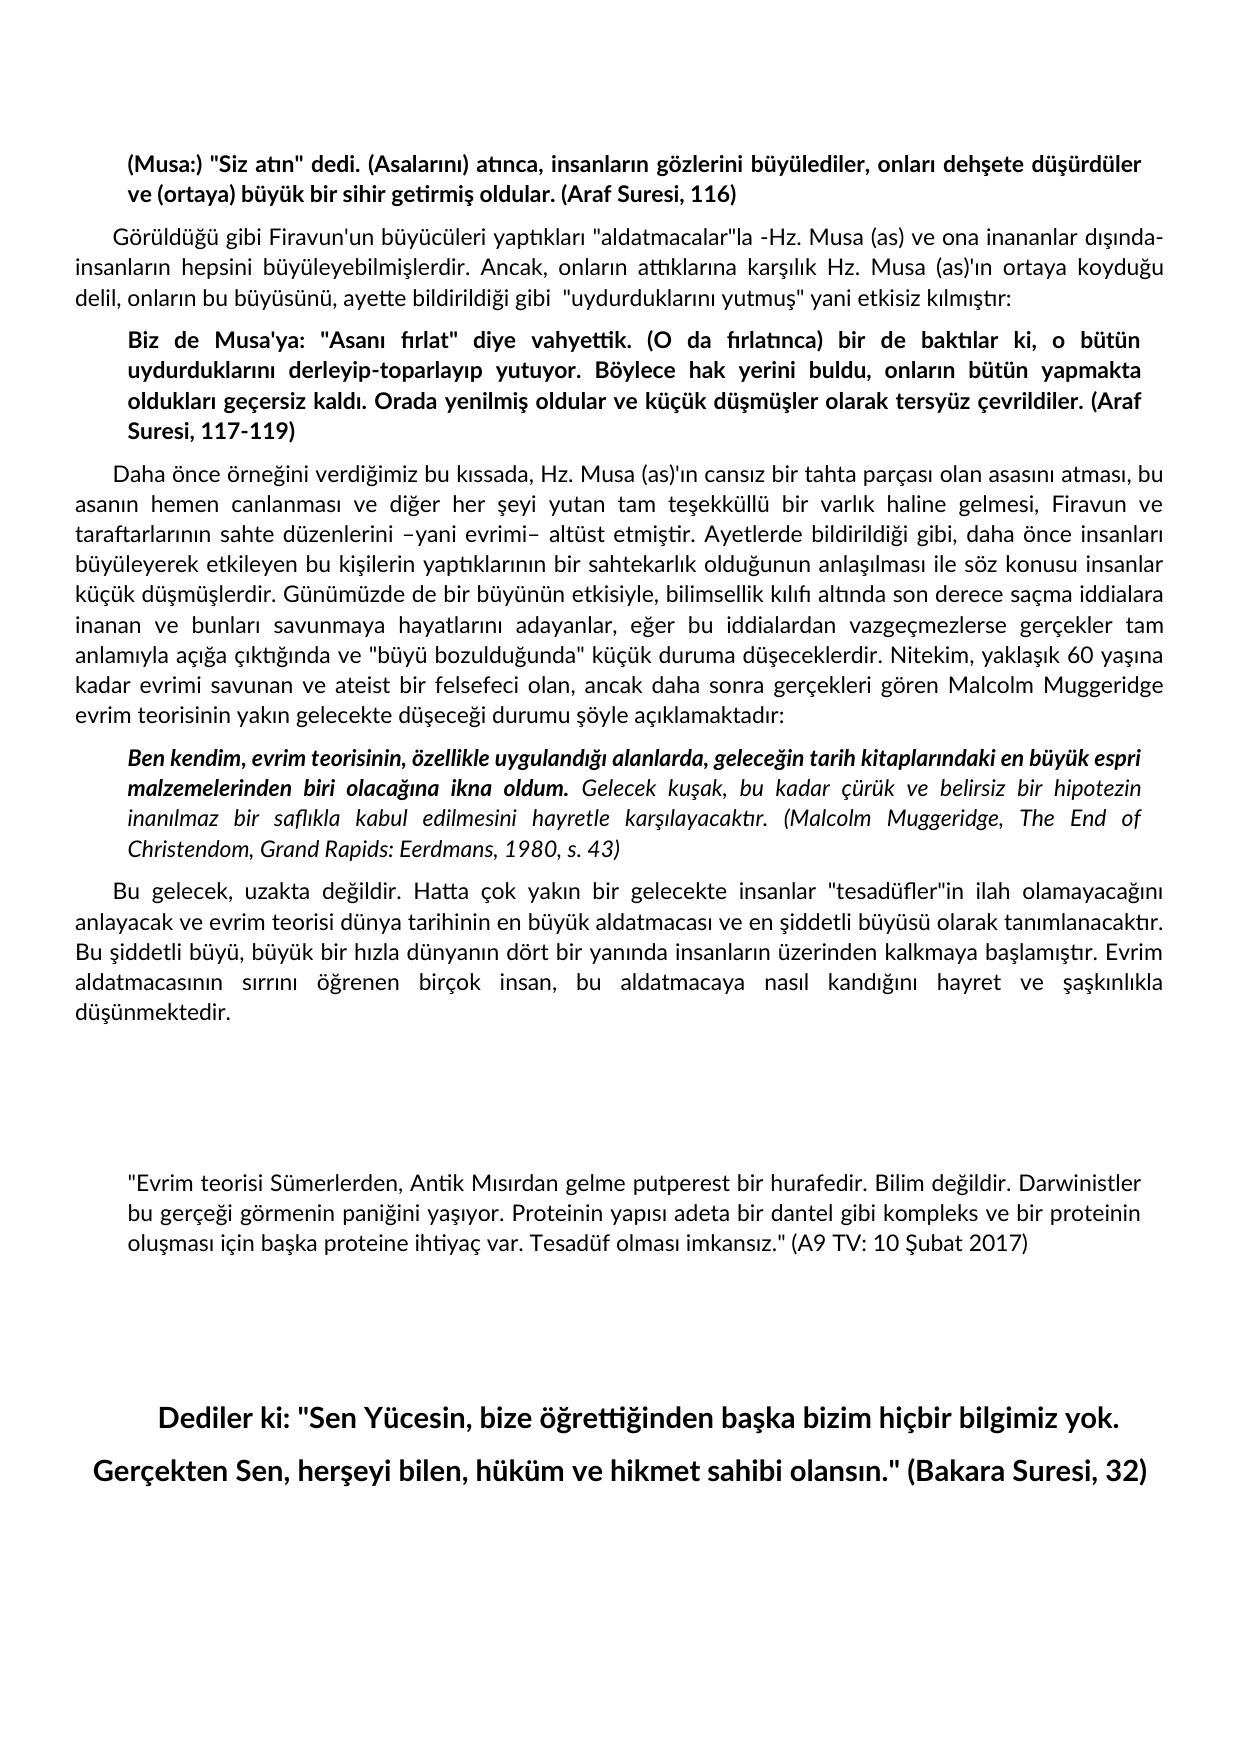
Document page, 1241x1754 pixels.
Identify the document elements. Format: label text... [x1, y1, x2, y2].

text Daha önce örneğini verdiğimiz bu kıssada, Hz. Musa (as)'ın cansız bir tahta parçası olan asasını atması, bu asanın hemen canlanması ve diğer her şeyi yutan tam teşekküllü bir varlık haline gelmesi, Firavun ve taraftarlarının sahte düzenlerini –yani evrimi– altüst etmiştir. Ayetlerde bildirildiği gibi, daha önce insanları büyüleyerek etkileyen bu kişilerin yaptıklarının bir sahtekarlık olduğunun anlaşılması ile söz konusu insanlar küçük düşmüşlerdir. Günümüzde de bir büyünün etkisiyle, bilimsellik kılıfı altında son derece saçma iddialara inanan ve bunları savunmaya hayatlarını adayanlar, eğer bu iddialardan vazgeçmezlerse gerçekler tam anlamıyla açığa çıktığında ve "büyü bozulduğunda" küçük duruma düşeceklerdir. Nitekim, yaklaşık 60 yaşına kadar evrimi savunan ve ateist bir felsefeci olan, ancak daha sonra gerçekleri gören Malcolm Muggeridge evrim teorisinin yakın gelecekte düşeceği durumu şöyle açıklamaktadır: [75, 459, 1165, 728]
text Ben kendim, evrim teorisinin, özellikle uygulandığı alanlarda, geleceğin tarih kitaplarındaki en büyük espri malzemelerinden biri olacağına ikna oldum. Gelecek kuşak, bu kadar çürük ve belirsiz bir hipotezin inanılmaz bir saflıkla kabul edilmesini hayretle karşılayacaktır. (Malcolm Muggeridge, The End of Christendom, Grand Rapids: Eerdmans, 1980, s. 43) [127, 744, 1143, 862]
text Görüldüğü gibi Firavun'un büyücüleri yaptıkları "aldatmacalar"la -Hz. Musa (as) ve ona inananlar dışında- insanların hepsini büyüleyebilmişlerdir. Ancak, onların attıklarına karşılık Hz. Musa (as)'ın ortaya koyduğu delil, onların bu büyüsünü, ayette bildirildiği gibi "uydurduklarını yutmuş" yani etkisiz kılmıştır: [75, 223, 1165, 311]
text (Musa:) "Siz atın" dedi. (Asalarını) atınca, insanların gözlerini büyülediler, onları dehşete düşürdüler ve (ortaya) büyük bir sihir getirmiş oldular. (Araf Suresi, 116) [127, 150, 1143, 208]
text Dediler ki: "Sen Yücesin, bize öğrettiğinden başka bizim hiçbir bilgimiz yok. Gerçekten Sen, herşeyi bilen, hüküm ve hikmet sahibi olansın." (Bakara Suresi, 32) [75, 1400, 1165, 1487]
text Biz de Musa'ya: "Asanı fırlat" diye vahyettik. (O da fırlatınca) bir de baktılar ki, o bütün uydurduklarını derleyip-toparlayıp yutuyor. Böylece hak yerini buldu, onların bütün yapmakta oldukları geçersiz kaldı. Orada yenilmiş oldular ve küçük düşmüşler olarak tersyüz çevrildiler. (Araf Suresi, 117-119) [127, 326, 1143, 444]
text "Evrim teorisi Sümerlerden, Antik Mısırdan gelme putperest bir hurafedir. Bilim değildir. Darwinistler bu gerçeği görmenin paniğini yaşıyor. Proteinin yapısı adeta bir dantel gibi kompleks ve bir proteinin oluşması için başka proteine ihtiyaç var. Tesadüf olması imkansız." (A9 TV: 10 Şubat 2017) [127, 1169, 1143, 1257]
text Bu gelecek, uzakta değildir. Hatta çok yakın bir gelecekte insanlar "tesadüfler"in ilah olamayacağını anlayacak ve evrim teorisi dünya tarihinin en büyük aldatmacası ve en şiddetli büyüsü olarak tanımlanacaktır. Bu şiddetli büyü, büyük bir hızla dünyanın dört bir yanında insanların üzerinden kalkmaya başlamıştır. Evrim aldatmacasının sırrını öğrenen birçok insan, bu aldatmacaya nasıl kandığını hayret ve şaşkınlıkla düşünmektedir. [75, 877, 1165, 1025]
